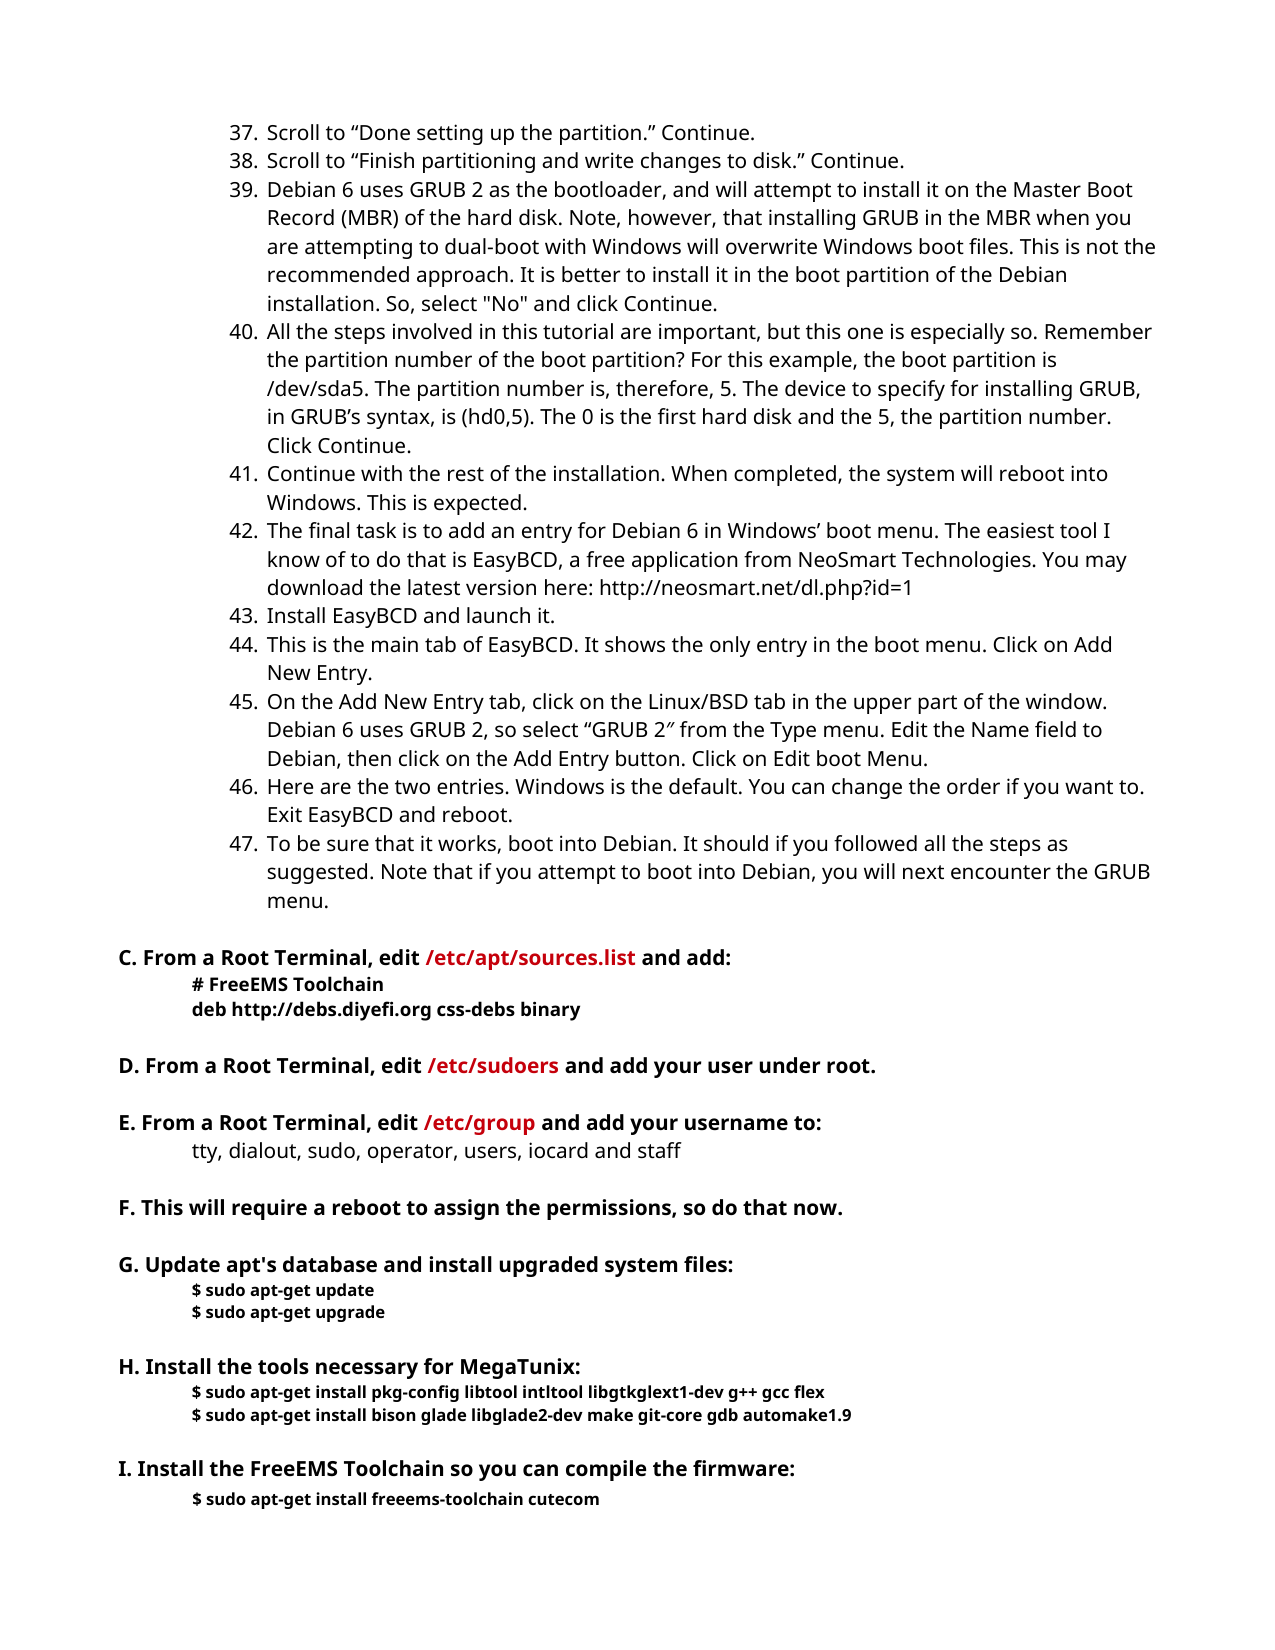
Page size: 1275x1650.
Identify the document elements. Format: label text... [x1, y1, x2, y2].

text C. From a Root Terminal, edit /etc/apt/sources.list and add: [118, 943, 1157, 971]
list Continue with the rest of the installation. When completed, the system will reboot into Windows. This is expected. [229, 459, 1157, 516]
list Here are the two entries. Windows is the default. You can change the order if you want to. Exit EasyBCD and reboot. [229, 772, 1157, 829]
text I. Install the FreeEMS Toolchain so you can compile the firmware: [118, 1454, 1157, 1483]
list To be sure that it works, boot into Debian. It should if you followed all the steps as suggested. Note that if you attempt to boot into Debian, you will next encounter the GRUB menu. [229, 829, 1157, 914]
text tty, dialout, sudo, operator, users, iocard and staff [192, 1136, 1083, 1164]
text H. Install the tools necessary for MegaTunix: [118, 1352, 1157, 1381]
text E. From a Root Terminal, edit /etc/group and add your username to: [118, 1108, 1157, 1136]
text $ sudo apt-get update [192, 1278, 1083, 1301]
list All the steps involved in this tutorial are important, but this one is especially so. Remember the partition number of the boot partition? For this example, the boot partition is /dev/sda5. The partition number is, therefore, 5. The device to specify for installing GRUB, in GRUB’s syntax, is (hd0,5). The 0 is the first hard disk and the 5, the partition number. Click Continue. [229, 317, 1157, 459]
text F. This will require a reboot to assign the permissions, so do that now. [118, 1193, 1157, 1221]
list Debian 6 uses GRUB 2 as the bootloader, and will attempt to install it on the Master Boot Record (MBR) of the hard disk. Note, however, that installing GRUB in the MBR when you are attempting to dual-boot with Windows will overwrite Windows boot files. This is not the recommended approach. It is better to install it in the boot partition of the Debian installation. So, select "No" and click Continue. [229, 175, 1157, 317]
list Install EasyBCD and launch it. [229, 602, 1157, 630]
list On the Add New Entry tab, click on the Linux/BSD tab in the upper part of the window. Debian 6 uses GRUB 2, so select “GRUB 2″ from the Type menu. Edit the Name field to Debian, then click on the Add Entry button. Click on Edit boot Menu. [229, 687, 1157, 772]
list Scroll to “Done setting up the partition.” Continue. [229, 118, 1157, 147]
list This is the main tab of EasyBCD. It shows the only entry in the boot menu. Click on Add New Entry. [229, 630, 1157, 687]
list The final task is to add an entry for Debian 6 in Windows’ boot menu. The easiest tool I know of to do that is EasyBCD, a free application from NeoSmart Technologies. You may download the latest version here: http://neosmart.net/dl.php?id=1 [229, 516, 1157, 602]
text $ sudo apt-get upgrade [192, 1301, 1083, 1324]
text G. Update apt's database and install upgraded system files: [118, 1250, 1157, 1278]
text $ sudo apt-get install pkg-config libtool intltool libgtkglext1-dev g++ gcc flex [192, 1381, 1083, 1403]
text D. From a Root Terminal, edit /etc/sudoers and add your user under root. [118, 1051, 1157, 1079]
text deb http://debs.diyefi.org css-debs binary [192, 997, 1083, 1022]
list Scroll to “Finish partitioning and write changes to disk.” Continue. [229, 147, 1157, 175]
text $ sudo apt-get install bison glade libglade2-dev make git-core gdb automake1.9 [192, 1403, 1083, 1426]
text $ sudo apt-get install freeems-toolchain cutecom [118, 1483, 1157, 1511]
text # FreeEMS Toolchain [192, 971, 1083, 997]
